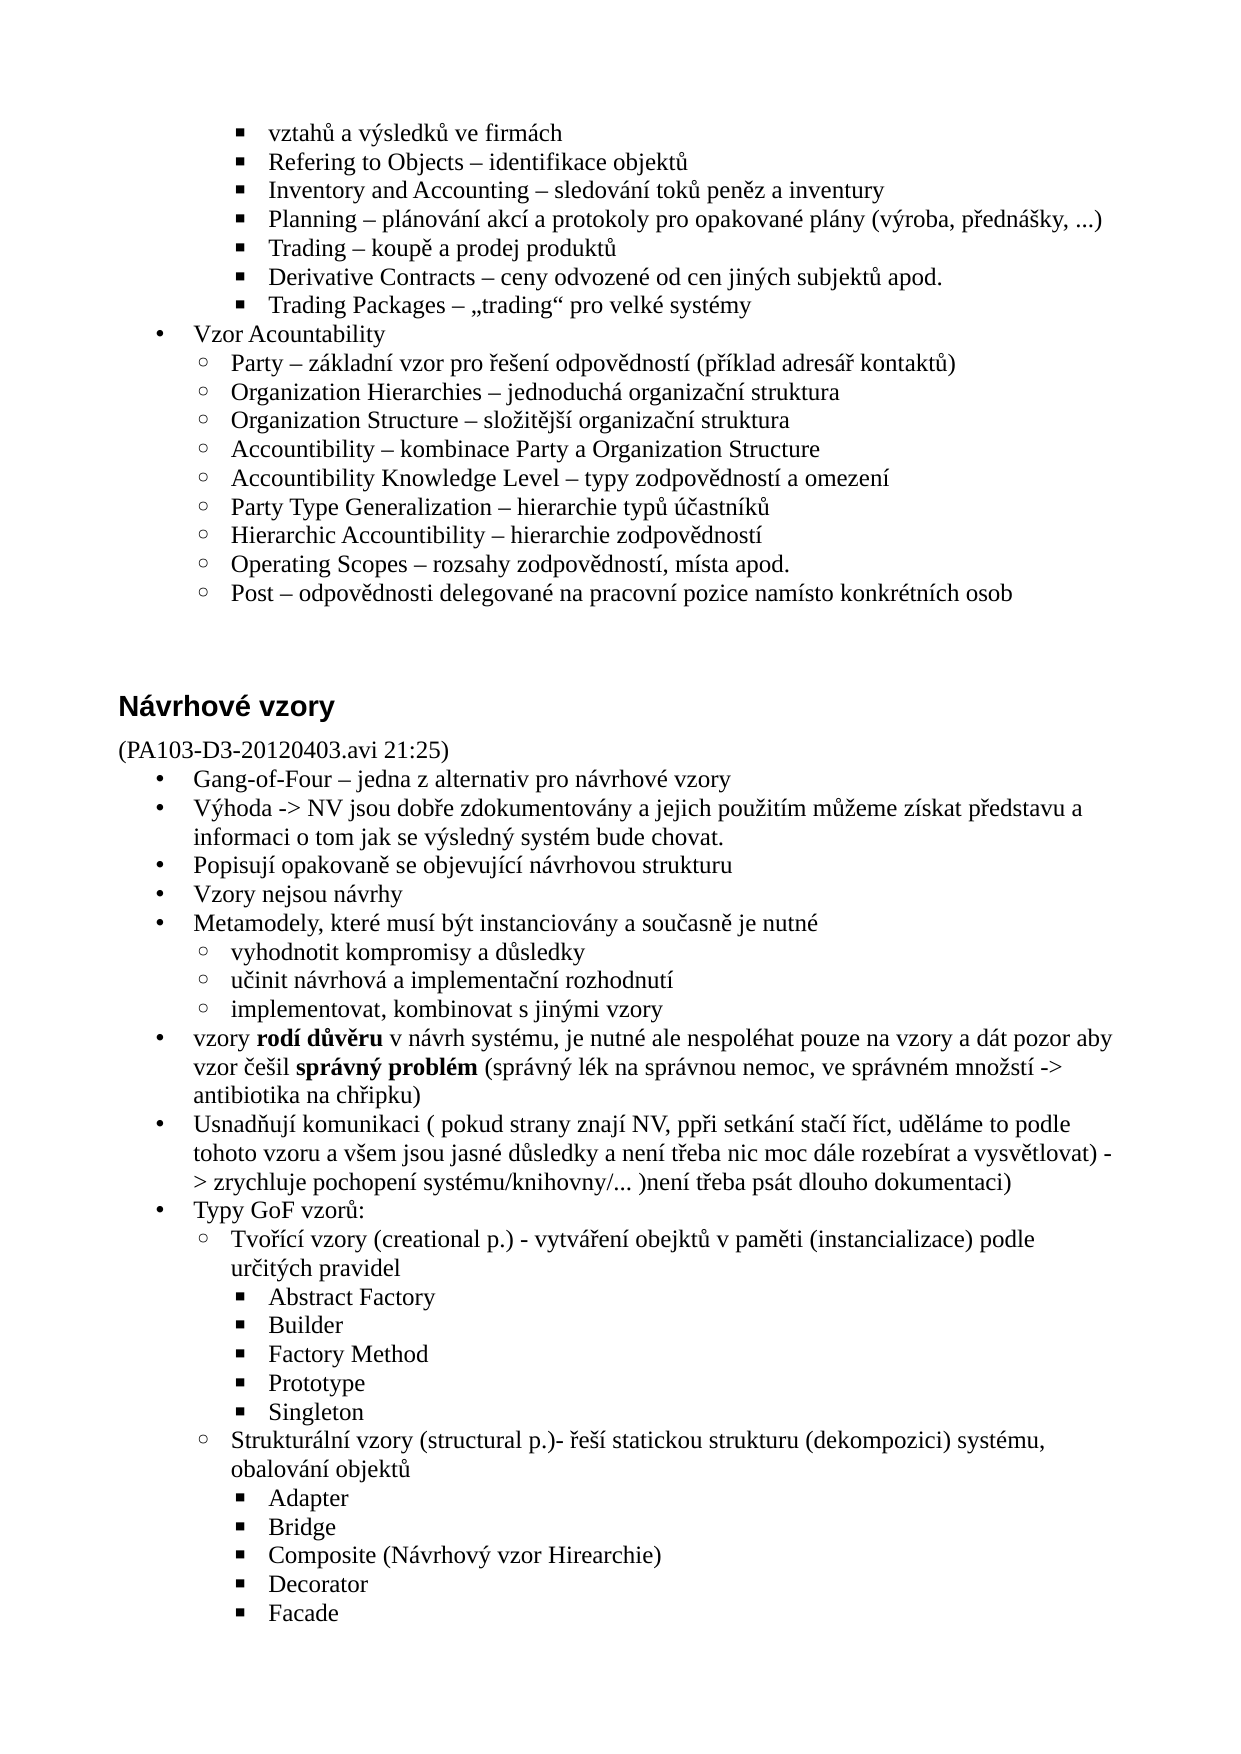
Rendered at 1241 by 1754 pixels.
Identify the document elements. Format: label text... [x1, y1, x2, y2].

list Composite (Návrhový vzor Hirearchie) [231, 1540, 1122, 1569]
list Planning – plánování akcí a protokoly pro opakované plány (výroba, přednášky, ...) [231, 204, 1122, 233]
list vyhodnotit kompromisy a důsledky [193, 937, 1122, 965]
list Popisují opakovaně se objevující návrhovou strukturu [156, 850, 1122, 879]
list učinit návrhová a implementační rozhodnutí [193, 965, 1122, 994]
subtitle Návrhové vzory [118, 689, 1122, 723]
list Typy GoF vzorů: [156, 1195, 1122, 1224]
list Organization Structure – složitější organizační struktura [193, 406, 1122, 434]
list Prototype [231, 1368, 1122, 1397]
list Organization Hierarchies – jednoduchá organizační struktura [193, 377, 1122, 406]
list Facade [231, 1598, 1122, 1627]
list Vzor Acountability [156, 319, 1122, 348]
list vztahů a výsledků ve firmách [231, 118, 1122, 147]
list Inventory and Accounting – sledování toků peněz a inventury [231, 176, 1122, 204]
list Abstract Factory [231, 1282, 1122, 1310]
list Trading – koupě a prodej produktů [231, 233, 1122, 262]
list Vzory nejsou návrhy [156, 879, 1122, 908]
list Decorator [231, 1569, 1122, 1598]
list Adapter [231, 1483, 1122, 1512]
list Party – základní vzor pro řešení odpovědností (příklad adresář kontaktů) [193, 348, 1122, 377]
list Derivative Contracts – ceny odvozené od cen jiných subjektů apod. [231, 262, 1122, 291]
list implementovat, kombinovat s jinými vzory [193, 994, 1122, 1023]
list Strukturální vzory (structural p.)- řeší statickou strukturu (dekompozici) systému, obalování objektů [193, 1425, 1122, 1483]
list Accountibility – kombinace Party a Organization Structure [193, 434, 1122, 463]
list Trading Packages – „trading“ pro velké systémy [231, 291, 1122, 319]
list Operating Scopes – rozsahy zodpovědností, místa apod. [193, 549, 1122, 578]
list Tvořící vzory (creational p.) - vytváření obejktů v paměti (instancializace) podle určitých pravidel [193, 1224, 1122, 1282]
list Bridge [231, 1512, 1122, 1540]
list Refering to Objects – identifikace objektů [231, 147, 1122, 176]
list Metamodely, které musí být instanciovány a současně je nutné [156, 908, 1122, 937]
list vzory rodí důvěru v návrh systému, je nutné ale nespoléhat pouze na vzory a dát pozor aby vzor češil správný problém (správný lék na správnou nemoc, ve správném množstí -> antibiotika na chřipku) [156, 1023, 1122, 1109]
list Hierarchic Accountibility – hierarchie zodpovědností [193, 521, 1122, 549]
list Accountibility Knowledge Level – typy zodpovědností a omezení [193, 463, 1122, 492]
list Gang-of-Four – jedna z alternativ pro návrhové vzory [156, 764, 1122, 793]
list Post – odpovědnosti delegované na pracovní pozice namísto konkrétních osob [193, 578, 1122, 607]
list (PA103-D3-20120403.avi 21:25) [81, 735, 1122, 764]
list Factory Method [231, 1339, 1122, 1368]
list Party Type Generalization – hierarchie typů účastníků [193, 492, 1122, 521]
list Singleton [231, 1397, 1122, 1425]
list Builder [231, 1310, 1122, 1339]
list Usnadňují komunikaci ( pokud strany znají NV, ppři setkání stačí říct, uděláme to podle tohoto vzoru a všem jsou jasné důsledky a není třeba nic moc dále rozebírat a vysvětlovat) -> zrychluje pochopení systému/knihovny/... )není třeba psát dlouho dokumentaci) [156, 1109, 1122, 1195]
list Výhoda -> NV jsou dobře zdokumentovány a jejich použitím můžeme získat představu a informaci o tom jak se výsledný systém bude chovat. [156, 793, 1122, 850]
